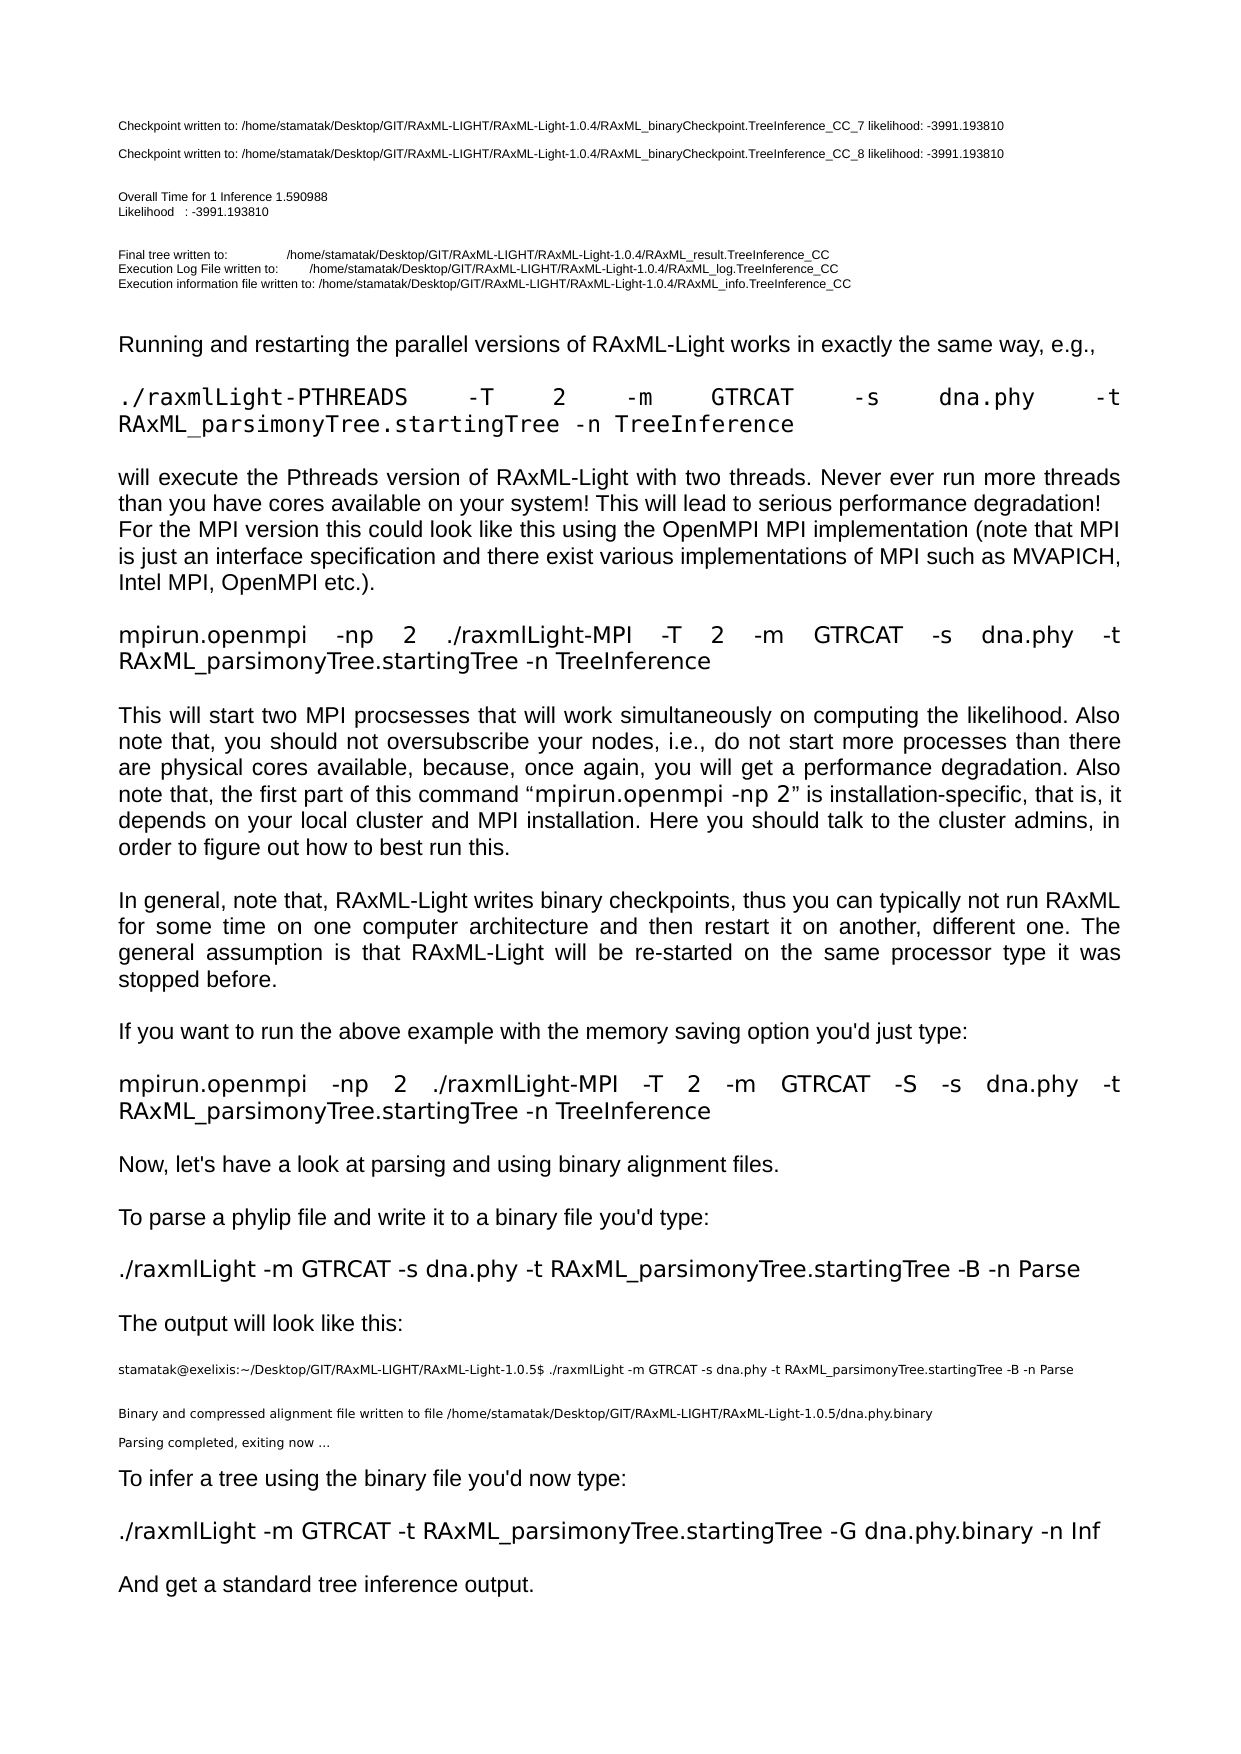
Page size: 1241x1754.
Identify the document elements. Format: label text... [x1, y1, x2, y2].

text Running and restarting the parallel versions of RAxML-Light works in exactly the same way, e.g., [118, 331, 1122, 358]
text To infer a tree using the binary file you'd now type: [118, 1465, 1122, 1491]
text In general, note that, RAxML-Light writes binary checkpoints, thus you can typically not run RAxML for some time on one computer architecture and then restart it on another, different one. The general assumption is that RAxML-Light will be re-started on the same processor type it was stopped before. [118, 887, 1122, 992]
text Final tree written to: /home/stamatak/Desktop/GIT/RAxML-LIGHT/RAxML-Light-1.0.4/RAxML_result.TreeInference_CC [118, 247, 1122, 262]
text stamatak@exelixis:~/Desktop/GIT/RAxML-LIGHT/RAxML-Light-1.0.5$ ./raxmlLight -m GTRCAT -s dna.phy -t RAxML_parsimonyTree.startingTree -B -n Parse [118, 1363, 1122, 1377]
text Execution information file written to: /home/stamatak/Desktop/GIT/RAxML-LIGHT/RAxML-Light-1.0.4/RAxML_info.TreeInference_CC [118, 276, 1122, 291]
text ./raxmlLight -m GTRCAT -t RAxML_parsimonyTree.startingTree -G dna.phy.binary -n Inf [118, 1518, 1122, 1544]
text ./raxmlLight-PTHREADS -T 2 -m GTRCAT -s dna.phy -t RAxML_parsimonyTree.startingTree -n TreeInference [118, 384, 1122, 437]
text If you want to run the above example with the memory saving option you'd just type: [118, 1018, 1122, 1045]
text ./raxmlLight -m GTRCAT -s dna.phy -t RAxML_parsimonyTree.startingTree -B -n Parse [118, 1256, 1122, 1283]
text This will start two MPI procsesses that will work simultaneously on computing the likelihood. Also note that, you should not oversubscribe your nodes, i.e., do not start more processes than there are physical cores available, because, once again, you will get a performance degradation. Also note that, the first part of this command “mpirun.openmpi -np 2” is installation-specific, that is, it depends on your local cluster and MPI installation. Here you should talk to the cluster admins, in order to figure out how to best run this. [118, 702, 1122, 860]
text For the MPI version this could look like this using the OpenMPI MPI implementation (note that MPI is just an interface specification and there exist various implementations of MPI such as MVAPICH, Intel MPI, OpenMPI etc.). [118, 516, 1122, 596]
text will execute the Pthreads version of RAxML-Light with two threads. Never ever run more threads than you have cores available on your system! This will lead to serious performance degradation! [118, 464, 1122, 516]
text To parse a phylip file and write it to a binary file you'd type: [118, 1204, 1122, 1230]
text Binary and compressed alignment file written to file /home/stamatak/Desktop/GIT/RAxML-LIGHT/RAxML-Light-1.0.5/dna.phy.binary [118, 1407, 1122, 1421]
text mpirun.openmpi -np 2 ./raxmlLight-MPI -T 2 -m GTRCAT -S -s dna.phy -t RAxML_parsimonyTree.startingTree -n TreeInference [118, 1071, 1122, 1125]
text Checkpoint written to: /home/stamatak/Desktop/GIT/RAxML-LIGHT/RAxML-Light-1.0.4/RAxML_binaryCheckpoint.TreeInference_CC_7 likelihood: -3991.193810 [118, 118, 1122, 132]
text And get a standard tree inference output. [118, 1571, 1122, 1598]
text The output will look like this: [118, 1310, 1122, 1336]
text mpirun.openmpi -np 2 ./raxmlLight-MPI -T 2 -m GTRCAT -s dna.phy -t RAxML_parsimonyTree.startingTree -n TreeInference [118, 622, 1122, 675]
text Now, let's have a look at parsing and using binary alignment files. [118, 1151, 1122, 1177]
text Checkpoint written to: /home/stamatak/Desktop/GIT/RAxML-LIGHT/RAxML-Light-1.0.4/RAxML_binaryCheckpoint.TreeInference_CC_8 likelihood: -3991.193810 [118, 147, 1122, 161]
text Parsing completed, exiting now ... [118, 1436, 1122, 1450]
text Overall Time for 1 Inference 1.590988 [118, 190, 1122, 204]
text Execution Log File written to: /home/stamatak/Desktop/GIT/RAxML-LIGHT/RAxML-Light-1.0.4/RAxML_log.TreeInference_CC [118, 262, 1122, 276]
text Likelihood : -3991.193810 [118, 204, 1122, 219]
